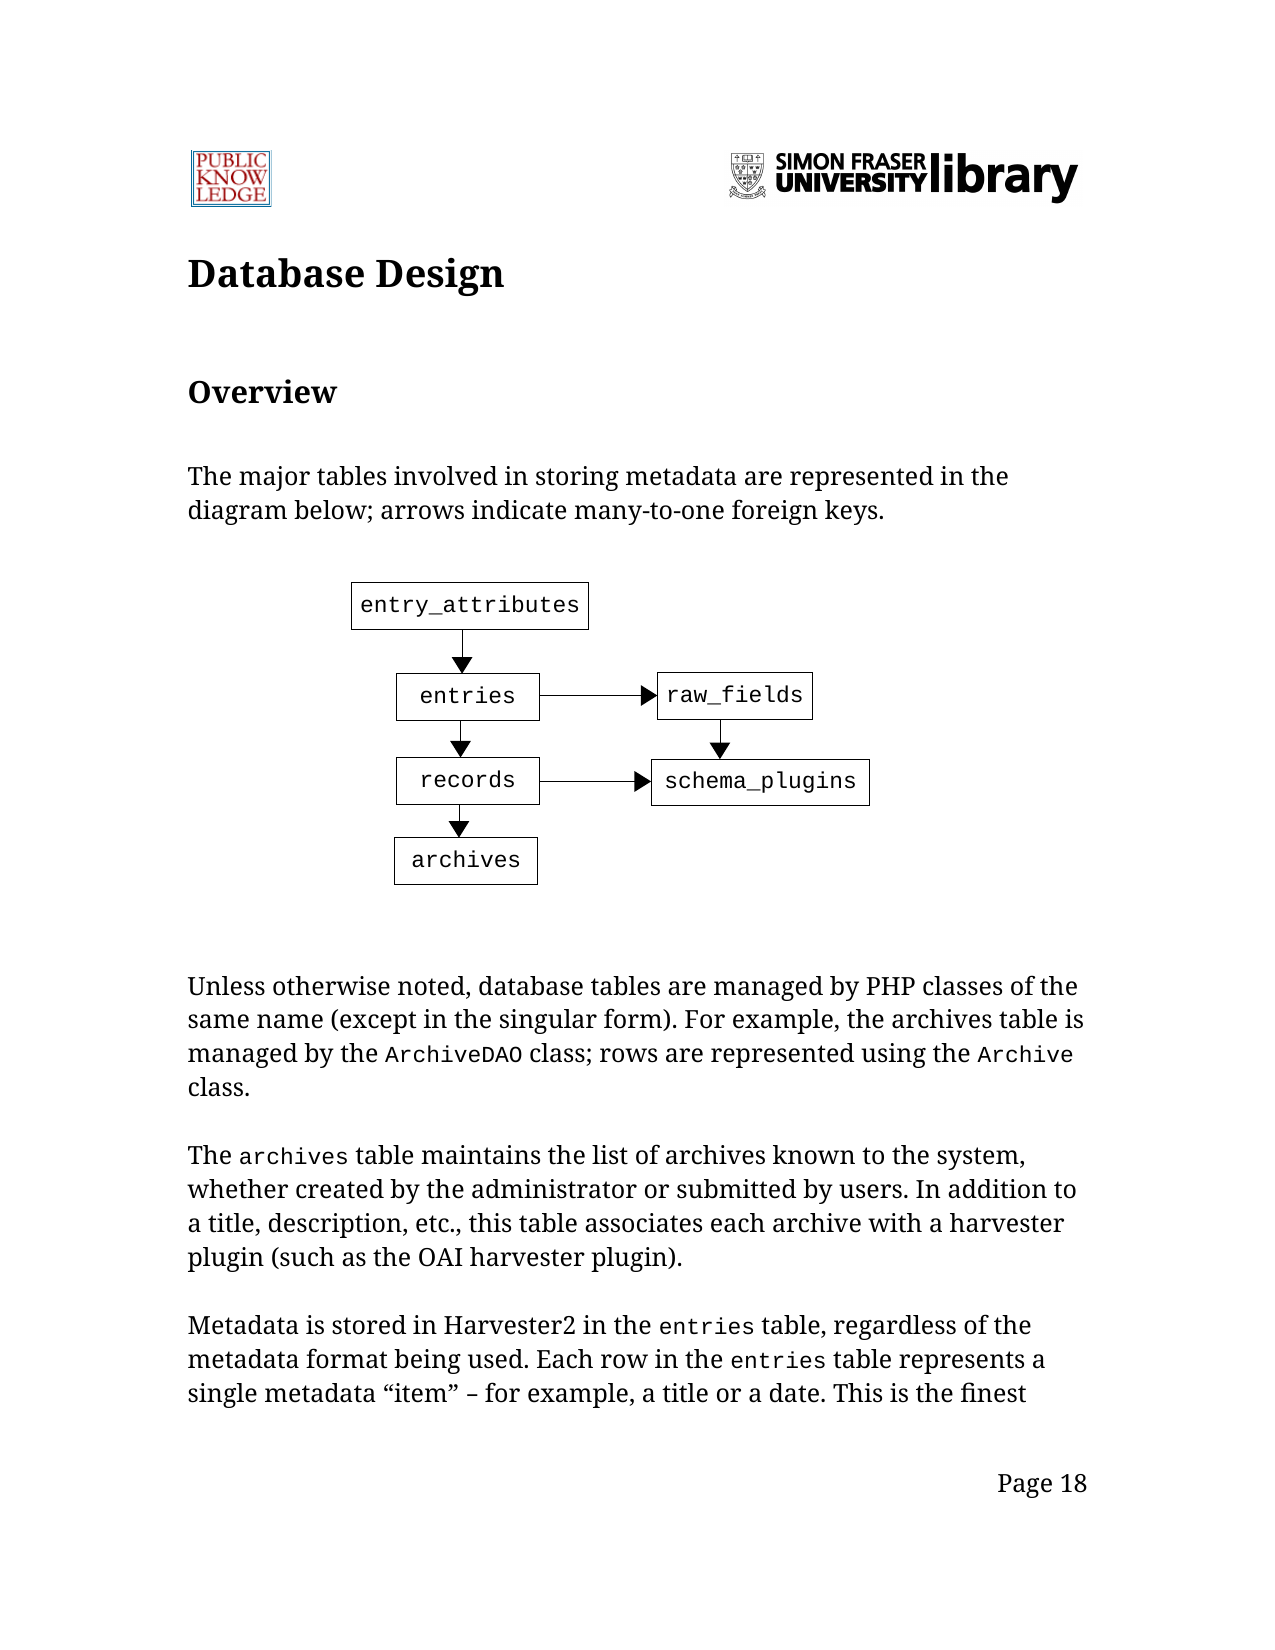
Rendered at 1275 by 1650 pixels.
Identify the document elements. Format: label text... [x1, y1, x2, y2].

subtitle Database Design [187, 247, 1087, 299]
subtitle Overview [187, 371, 1087, 412]
text The archives table maintains the list of archives known to the system, whether created by the administrator or submitted by users. In addition to a title, description, etc., this table associates each archive with a harvester plugin (such as the OAI harvester plugin). [187, 1138, 1087, 1274]
text Unless otherwise noted, database tables are managed by PHP classes of the same name (except in the singular form). For example, the archives table is managed by the ArchiveDAO class; rows are represented using the Archive class. [187, 968, 1087, 1104]
picture [723, 150, 1083, 207]
text The major tables involved in storing metadata are represented in the diagram below; arrows indicate many-to-one foreign keys. [187, 459, 1087, 527]
picture [193, 150, 272, 205]
text Metadata is stored in Harvester2 in the entries table, regardless of the metadata format being used. Each row in the entries table represents a single metadata “item” – for example, a title or a date. This is the finest [187, 1308, 1087, 1410]
